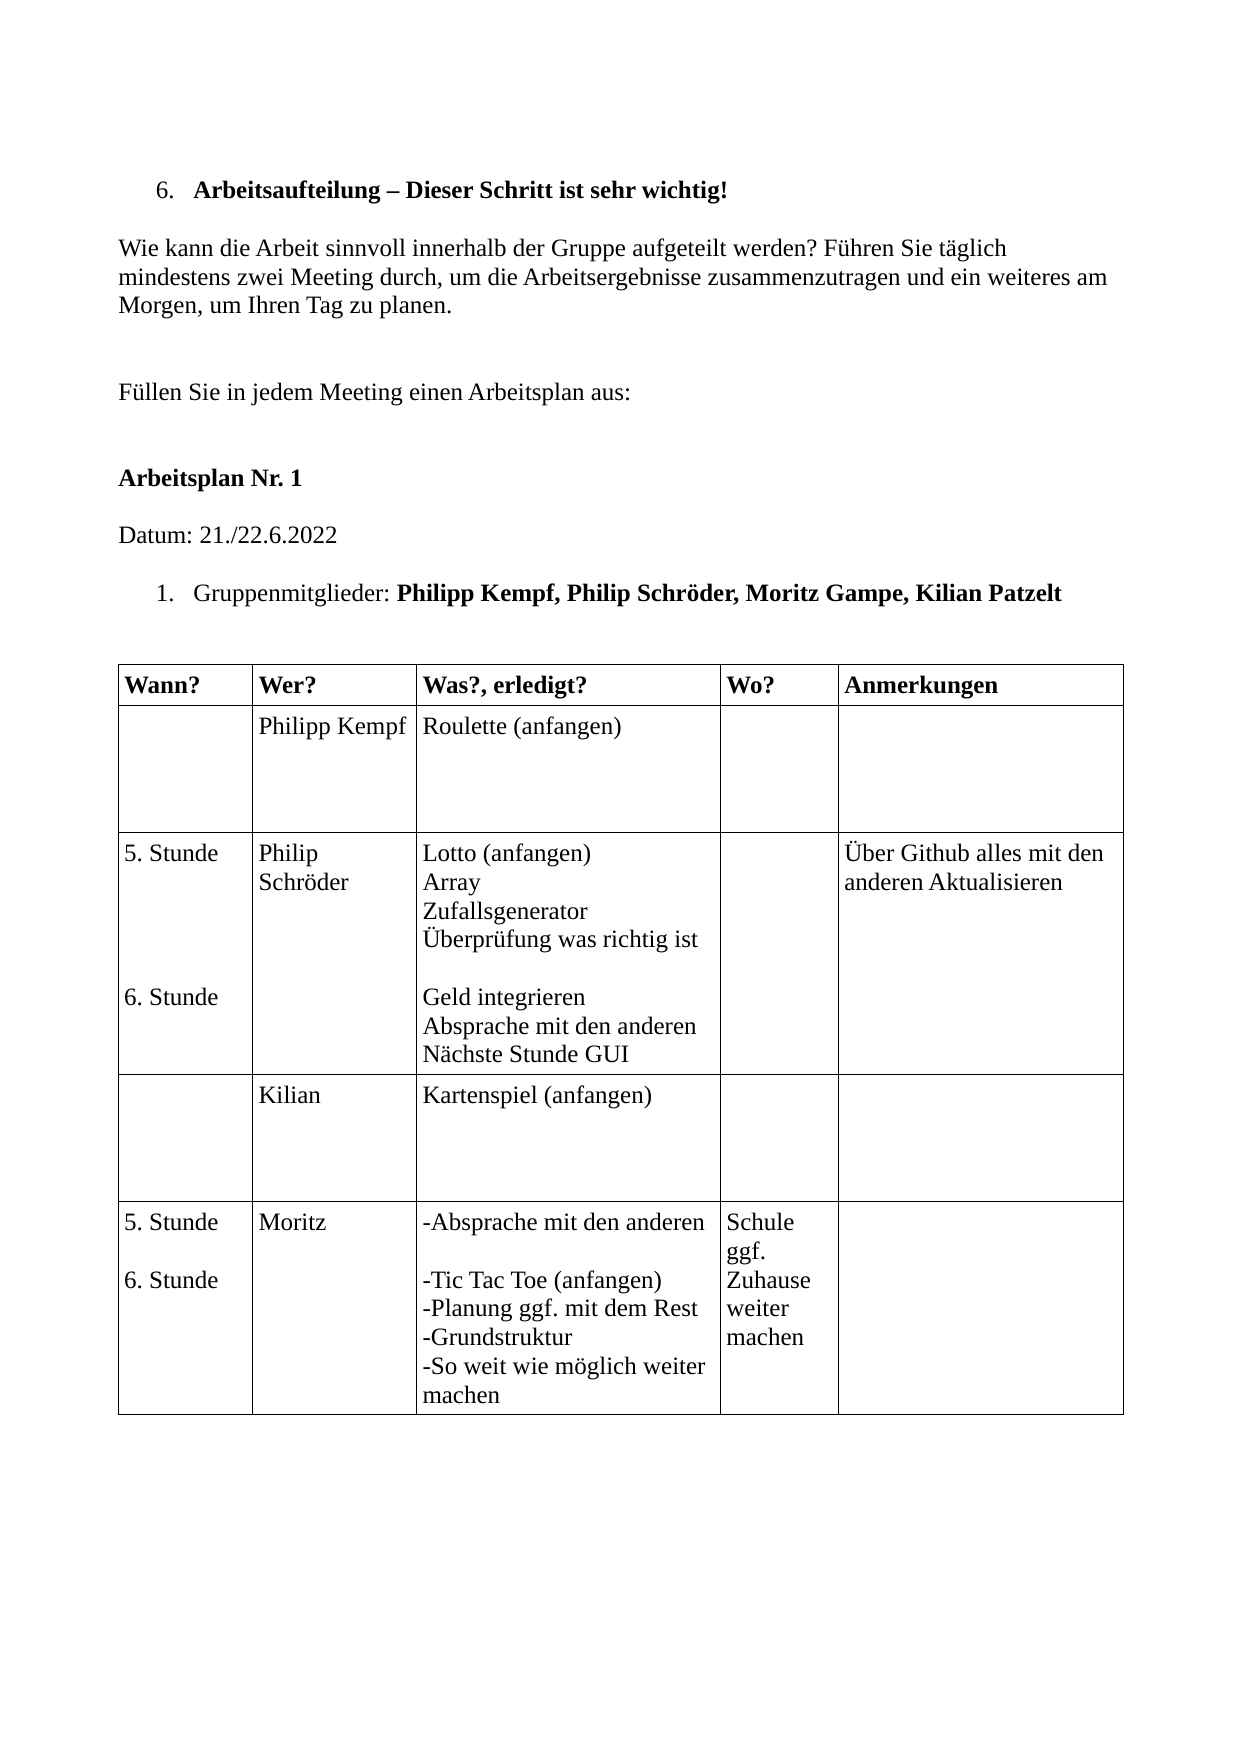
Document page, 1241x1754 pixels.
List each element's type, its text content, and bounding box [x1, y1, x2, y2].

table_cell Lotto (anfangen) Array Zufallsgenerator Überprüfung was richtig ist Geld integrieren Absprache mit den anderen Nächste Stunde GUI [417, 833, 720, 1074]
table_header Anmerkungen [839, 665, 1123, 705]
table_cell [721, 833, 838, 1074]
table_cell [839, 1202, 1123, 1414]
table_header Was?, erledigt? [417, 665, 720, 705]
table_cell Philipp Kempf [253, 706, 416, 832]
table_header Wer? [253, 665, 416, 705]
table_cell [119, 706, 252, 832]
table_cell Philip Schröder [253, 833, 416, 1074]
table_cell [721, 706, 838, 832]
text Wie kann die Arbeit sinnvoll innerhalb der Gruppe aufgeteilt werden? Führen Sie täglich mindestens zwei Meeting durch, um die Arbeitsergebnisse zusammenzutragen und ein weiteres am Morgen, um Ihren Tag zu planen. [118, 233, 1122, 319]
table_cell Schule ggf. Zuhause weiter machen [721, 1202, 838, 1414]
table_cell Moritz [253, 1202, 416, 1414]
table_cell [119, 1075, 252, 1201]
table_cell [839, 706, 1123, 832]
table_cell Über Github alles mit den anderen Aktualisieren [839, 833, 1123, 1074]
table_cell 5. Stunde 6. Stunde [119, 833, 252, 1074]
table_cell -Absprache mit den anderen -Tic Tac Toe (anfangen) -Planung ggf. mit dem Rest -Grundstruktur -So weit wie möglich weiter machen [417, 1202, 720, 1414]
table_cell Kilian [253, 1075, 416, 1201]
table_header Wann? [119, 665, 252, 705]
table_cell Kartenspiel (anfangen) [417, 1075, 720, 1201]
table_cell [721, 1075, 838, 1201]
table_cell 5. Stunde 6. Stunde [119, 1202, 252, 1414]
list Gruppenmitglieder: Philipp Kempf, Philip Schröder, Moritz Gampe, Kilian Patzelt [156, 578, 1122, 607]
list Arbeitsaufteilung – Dieser Schritt ist sehr wichtig! [156, 176, 1122, 204]
table_cell [839, 1075, 1123, 1201]
table_cell Roulette (anfangen) [417, 706, 720, 832]
text Arbeitsplan Nr. 1 [118, 463, 1122, 492]
table_header Wo? [721, 665, 838, 705]
text Füllen Sie in jedem Meeting einen Arbeitsplan aus: [118, 377, 1122, 406]
text Datum: 21./22.6.2022 [118, 521, 1122, 549]
